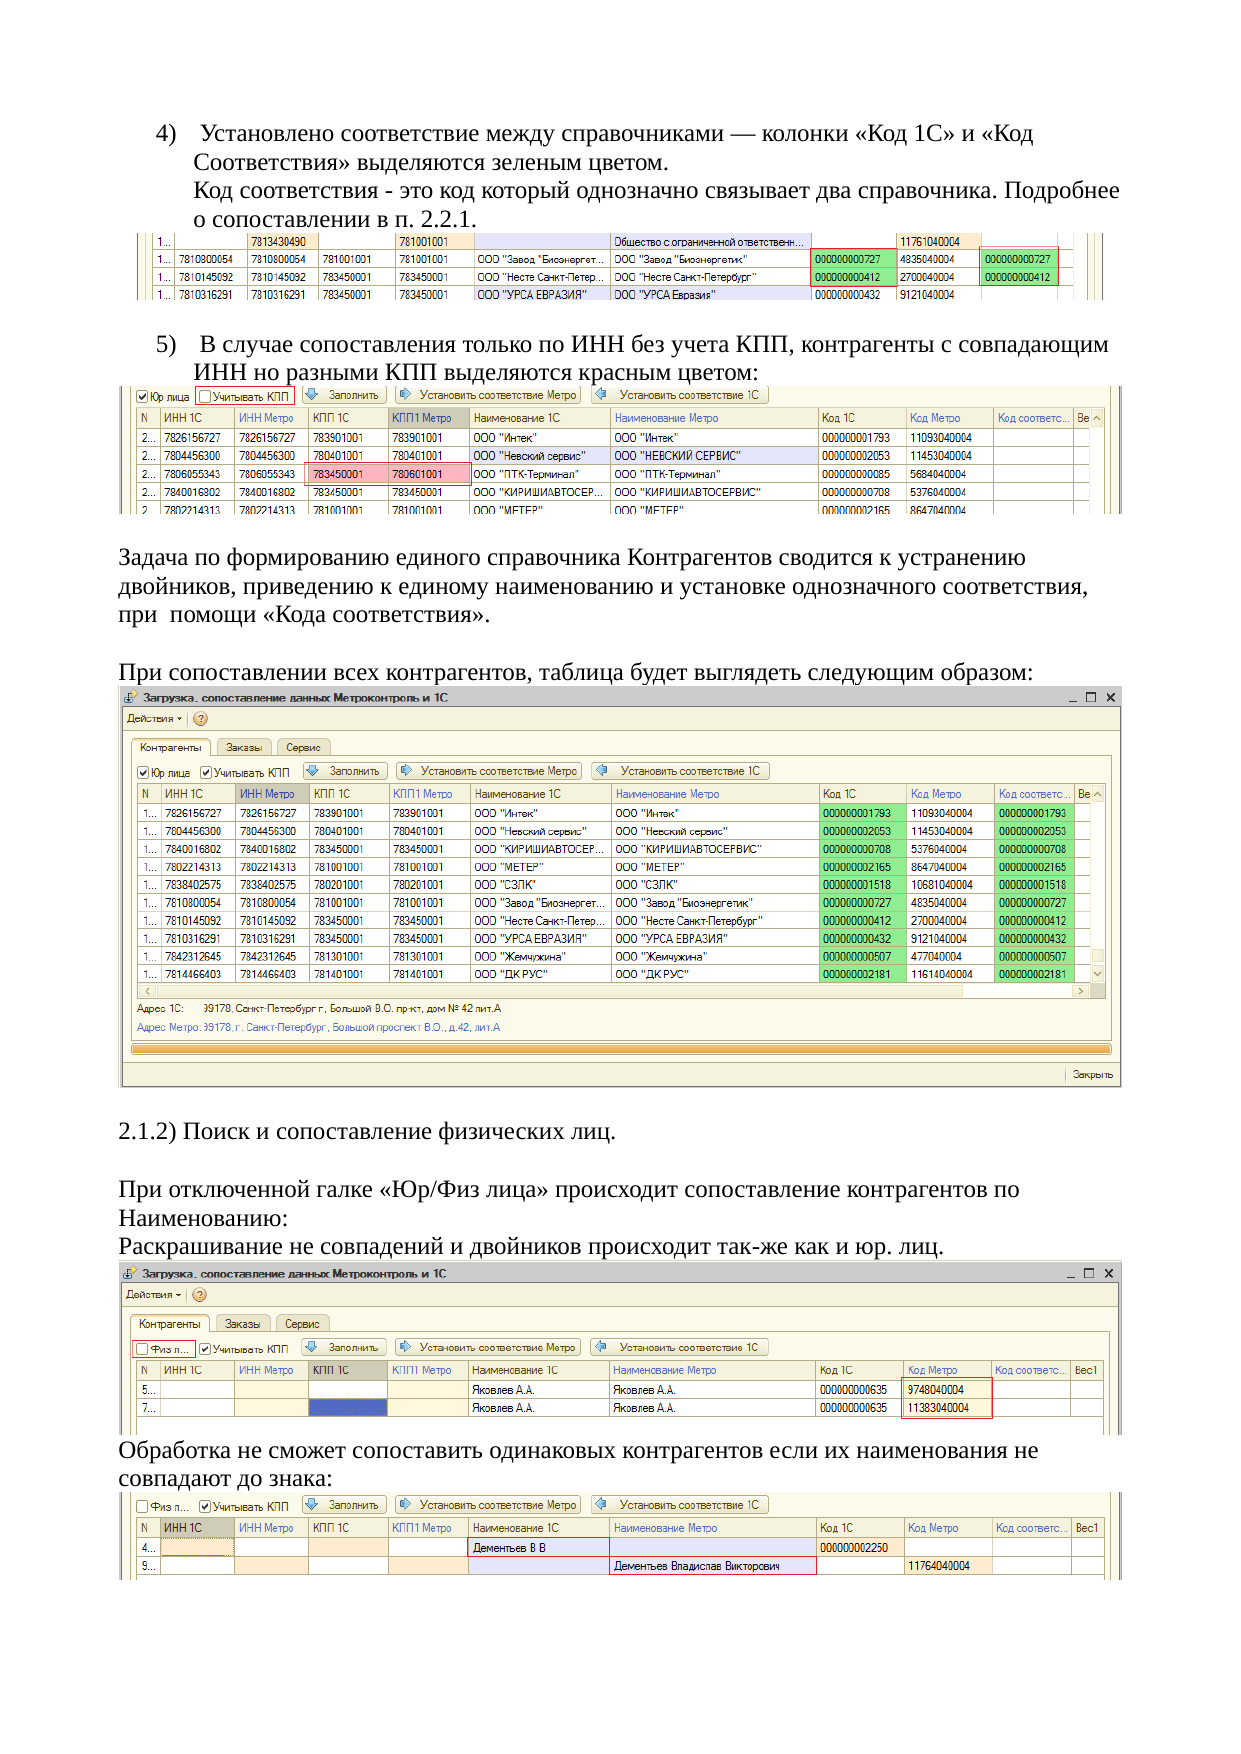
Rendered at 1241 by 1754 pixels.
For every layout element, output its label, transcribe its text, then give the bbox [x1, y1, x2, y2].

list В случае сопоставления только по ИНН без учета КПП, контрагенты с совпадающим ИНН но разными КПП выделяются красным цветом: [156, 329, 1122, 386]
text Раскрашивание не совпадений и двойников происходит так-же как и юр. лиц. [118, 1231, 1122, 1260]
text 2.1.2) Поиск и сопоставление физических лиц. [118, 1116, 1122, 1145]
list Код соответствия - это код который однозначно связывает два справочника. Подробнее о сопоставлении в п. 2.2.1. [156, 176, 1122, 233]
text Задача по формированию единого справочника Контрагентов сводится к устранению двойников, приведению к единому наименованию и установке однозначного соответствия, при помощи «Кода соответствия». [118, 542, 1122, 628]
text При сопоставлении всех контрагентов, таблица будет выглядеть следующим образом: [118, 657, 1122, 685]
list Установлено соответствие между справочниками — колонки «Код 1С» и «Код Соответствия» выделяются зеленым цветом. [156, 118, 1122, 176]
text Обработка не сможет сопоставить одинаковых контрагентов если их наименования не совпадают до знака: [118, 1435, 1122, 1492]
text При отключенной галке «Юр/Физ лица» происходит сопоставление контрагентов по Наименованию: [118, 1174, 1122, 1231]
